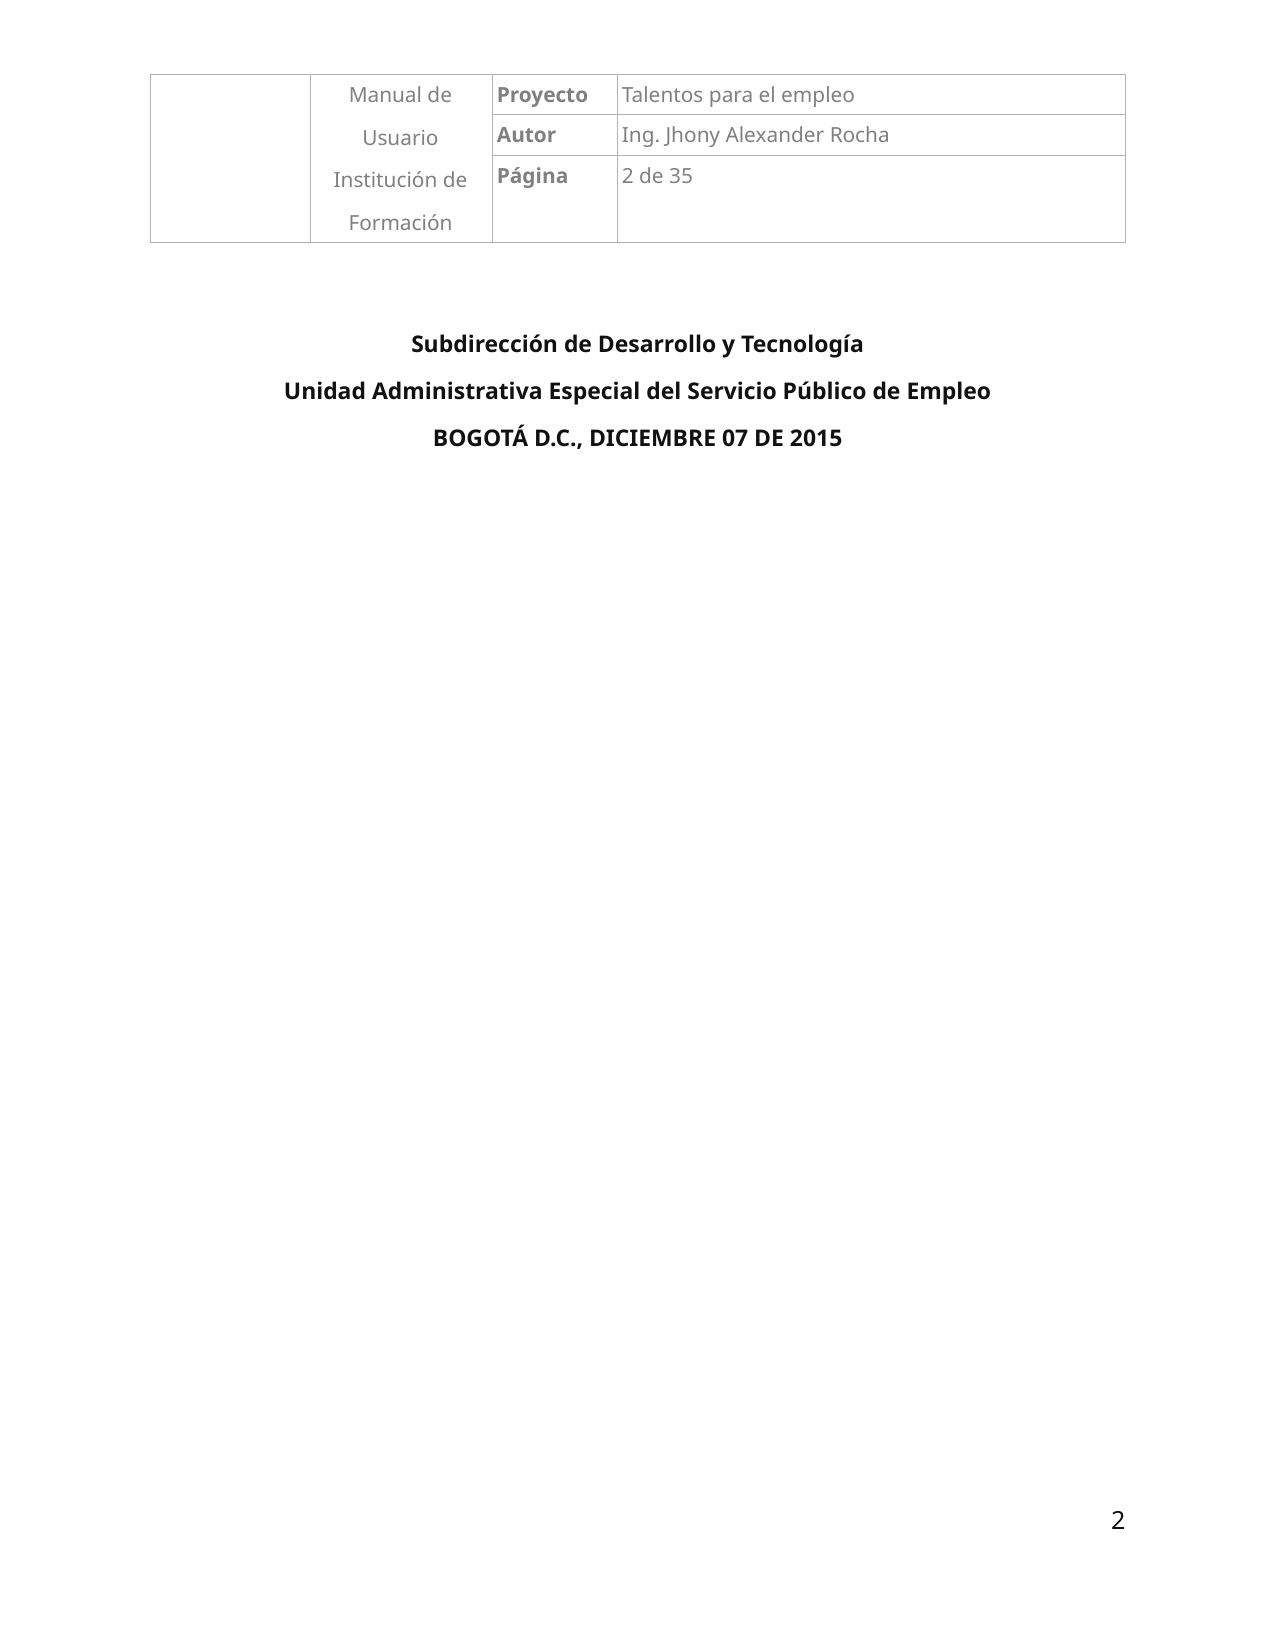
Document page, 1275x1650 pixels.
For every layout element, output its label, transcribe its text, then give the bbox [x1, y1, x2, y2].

text BOGOTÁ D.C., DICIEMBRE 07 DE 2015 [150, 421, 1125, 453]
text Subdirección de Desarrollo y Tecnología [150, 328, 1125, 359]
text Unidad Administrativa Especial del Servicio Público de Empleo [150, 374, 1125, 406]
